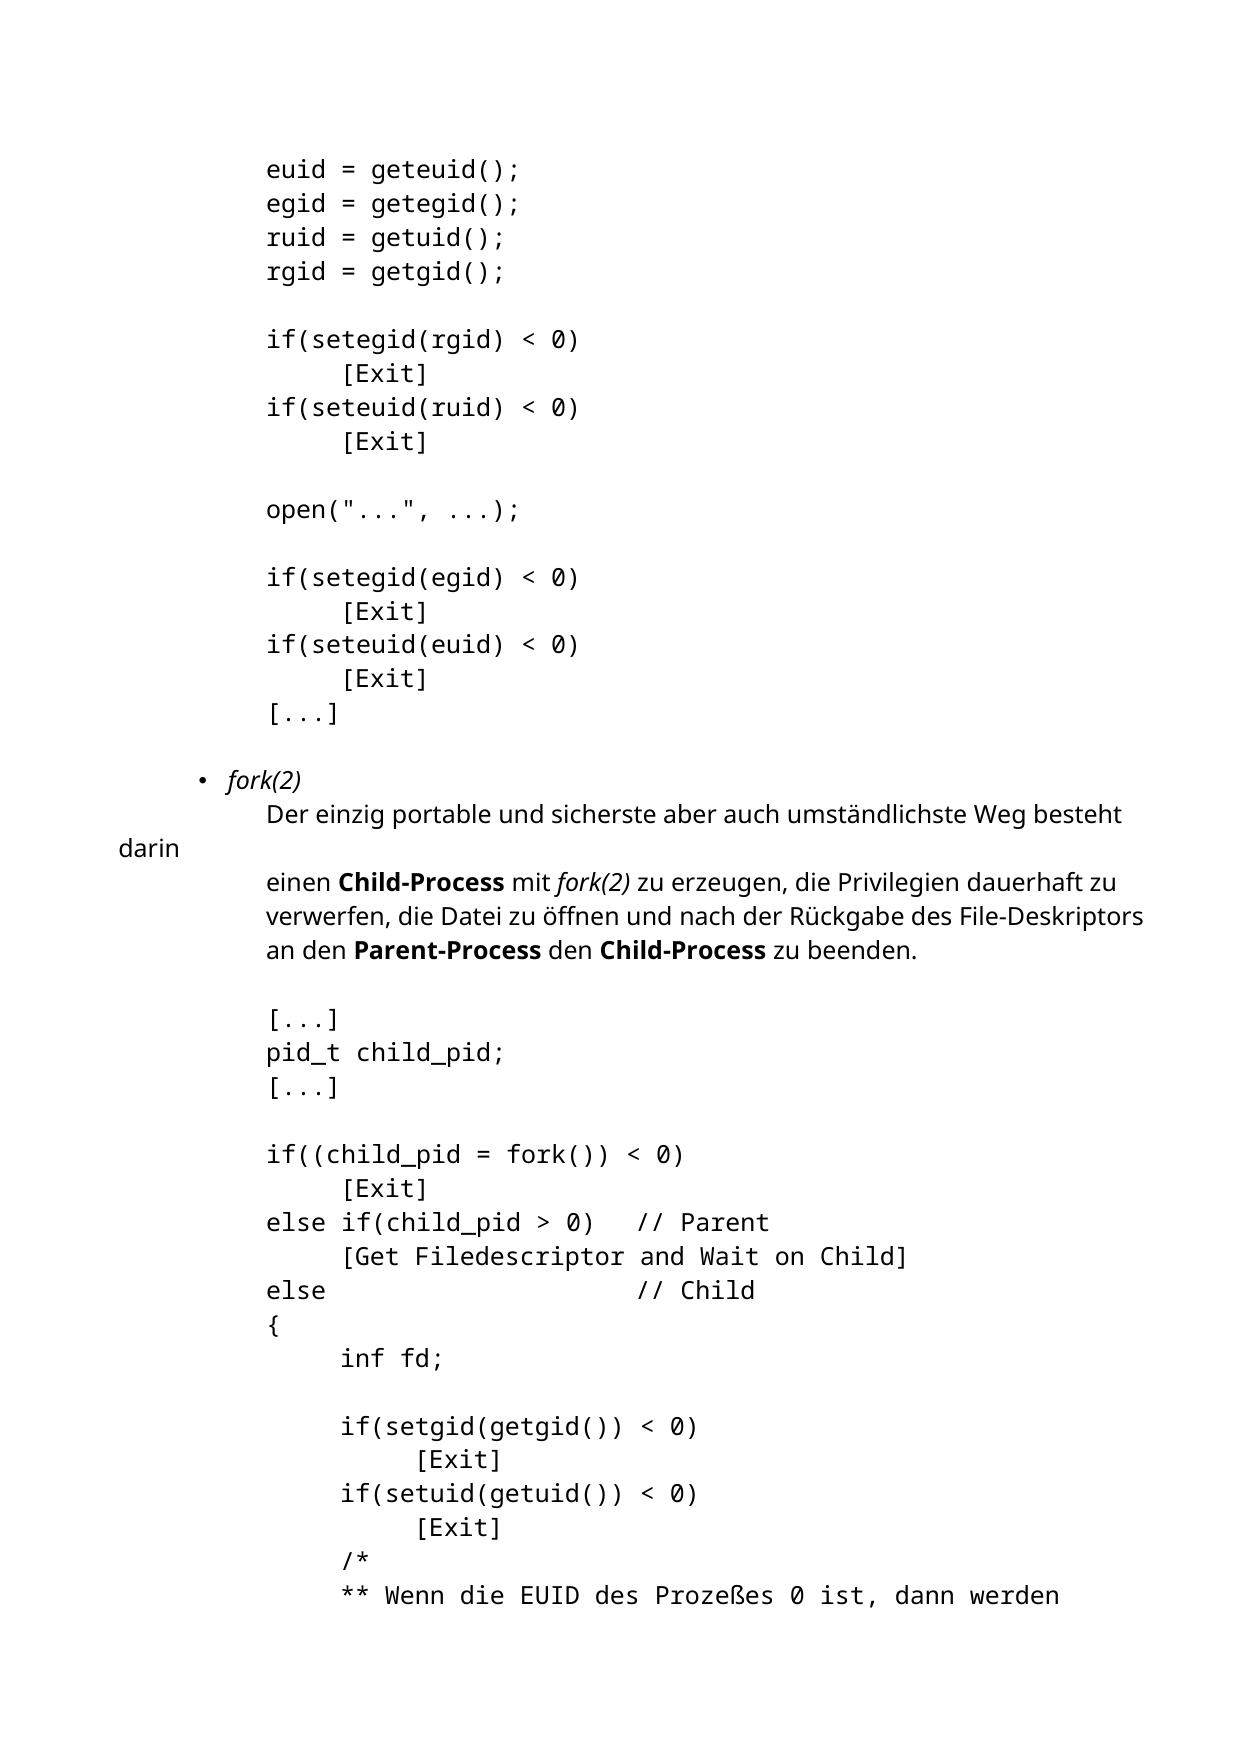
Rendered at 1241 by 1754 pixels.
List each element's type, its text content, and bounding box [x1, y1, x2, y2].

text euid = geteuid(); [118, 152, 1173, 186]
text [Get Filedescriptor and Wait on Child] [118, 1239, 1173, 1273]
text if(seteuid(euid) < 0) [118, 627, 1173, 661]
text if(seteuid(ruid) < 0) [118, 390, 1173, 424]
text if(setgid(getgid()) < 0) [118, 1408, 1173, 1442]
text [Exit] [118, 424, 1173, 458]
text Der einzig portable und sicherste aber auch umständlichste Weg besteht darin [118, 797, 1173, 865]
text if(setegid(egid) < 0) [118, 559, 1173, 593]
text if((child_pid = fork()) < 0) [118, 1137, 1173, 1171]
text einen Child-Process mit fork(2) zu erzeugen, die Privilegien dauerhaft zu [118, 865, 1173, 899]
list fork(2) [198, 763, 1173, 797]
text else if(child_pid > 0) // Parent [118, 1205, 1173, 1239]
text if(setegid(rgid) < 0) [118, 322, 1173, 356]
text egid = getegid(); [118, 186, 1173, 220]
text { [118, 1307, 1173, 1341]
text else // Child [118, 1273, 1173, 1307]
text pid_t child_pid; [118, 1035, 1173, 1069]
text [Exit] [118, 356, 1173, 390]
text /* [118, 1544, 1173, 1578]
text verwerfen, die Datei zu öffnen und nach der Rückgabe des File-Deskriptors [118, 899, 1173, 933]
text ** Wenn die EUID des Prozeßes 0 ist, dann werden [118, 1578, 1173, 1612]
text [Exit] [118, 661, 1173, 695]
text if(setuid(getuid()) < 0) [118, 1476, 1173, 1510]
text [Exit] [118, 1171, 1173, 1205]
text an den Parent-Process den Child-Process zu beenden. [118, 933, 1173, 967]
text [Exit] [118, 1510, 1173, 1544]
text rgid = getgid(); [118, 254, 1173, 288]
text [Exit] [118, 593, 1173, 627]
text ruid = getuid(); [118, 220, 1173, 254]
text [...] [118, 695, 1173, 729]
text open("...", ...); [118, 492, 1173, 526]
text [...] [118, 1001, 1173, 1035]
text [...] [118, 1069, 1173, 1103]
text [Exit] [118, 1442, 1173, 1476]
text inf fd; [118, 1341, 1173, 1374]
